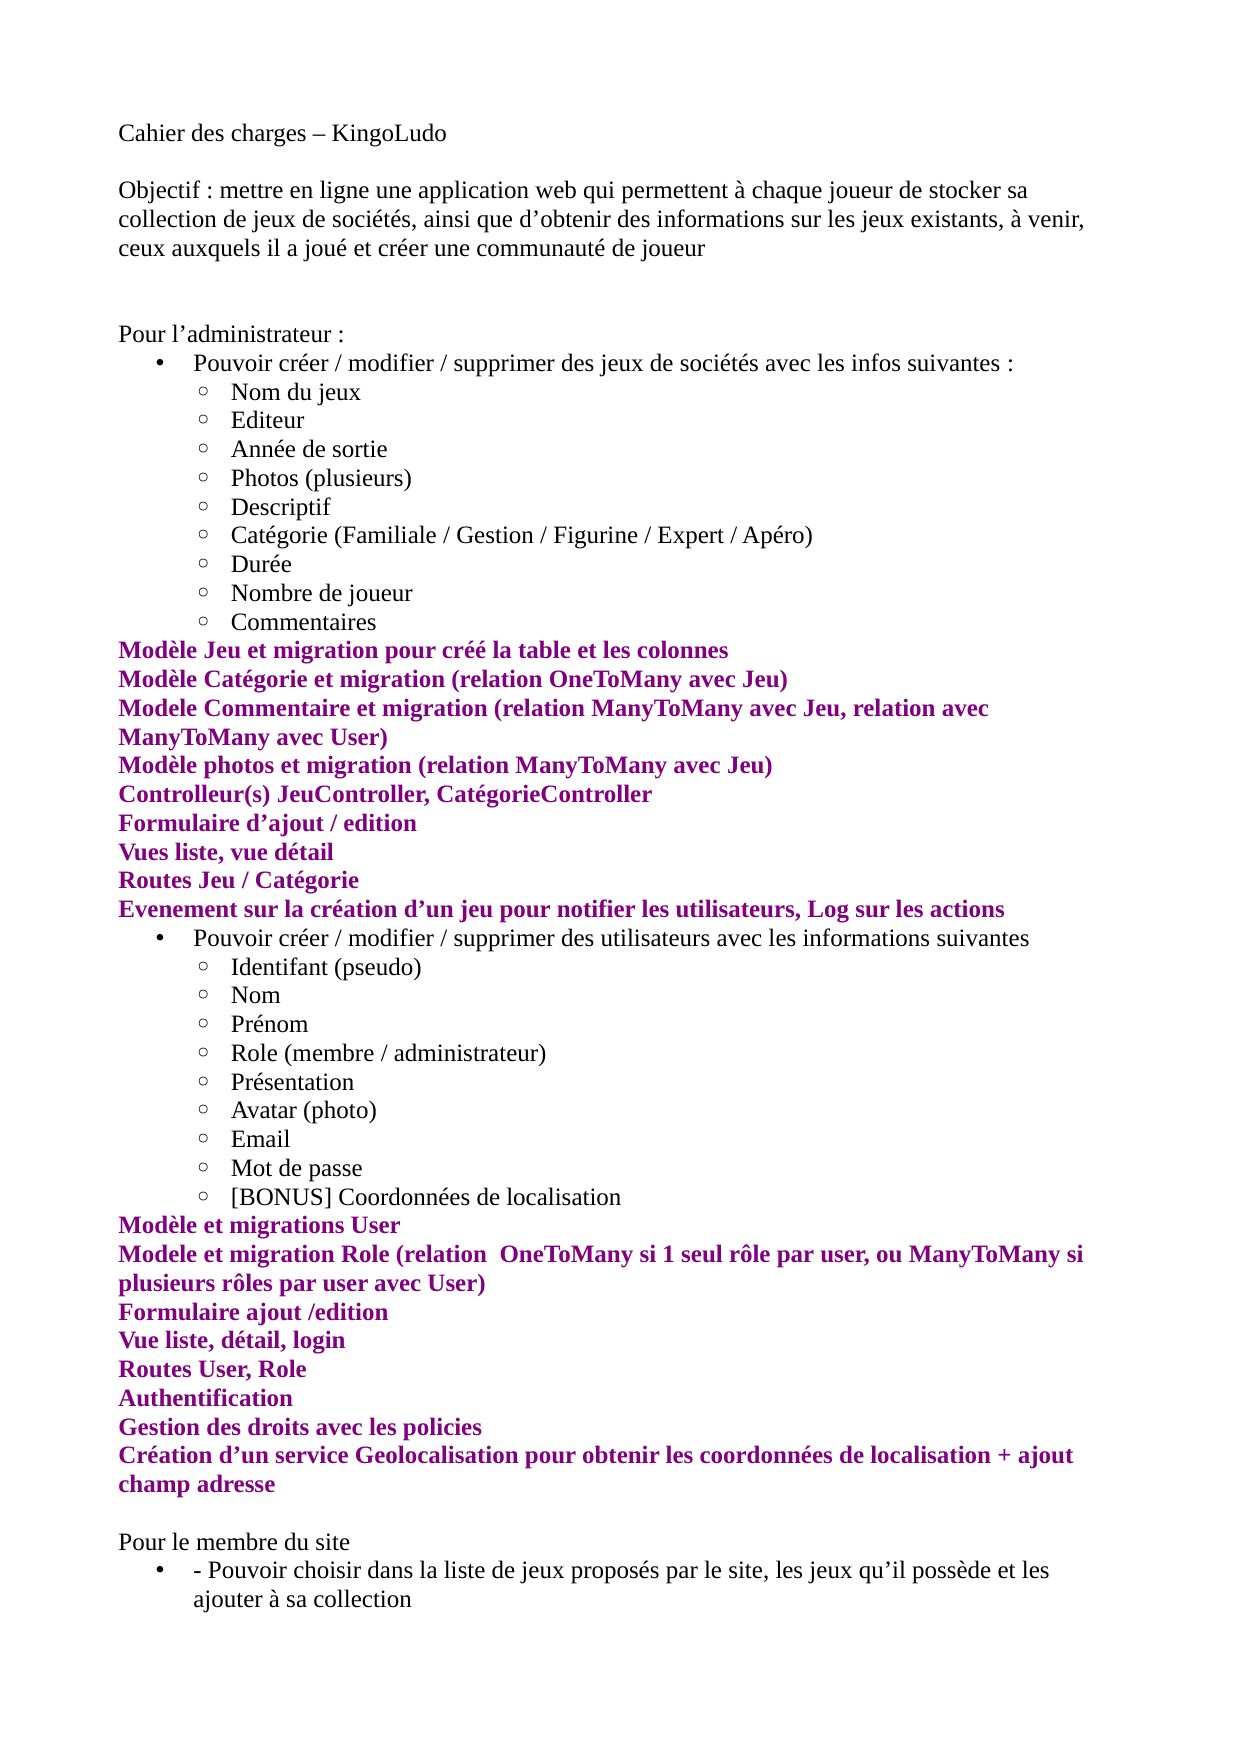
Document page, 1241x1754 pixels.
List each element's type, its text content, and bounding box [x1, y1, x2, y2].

text Gestion des droits avec les policies [118, 1412, 1122, 1441]
list Pouvoir créer / modifier / supprimer des utilisateurs avec les informations suivantes [156, 923, 1122, 952]
text Cahier des charges – KingoLudo [118, 118, 1122, 147]
list Présentation [193, 1067, 1122, 1096]
text Objectif : mettre en ligne une application web qui permettent à chaque joueur de stocker sa collection de jeux de sociétés, ainsi que d’obtenir des informations sur les jeux existants, à venir, ceux auxquels il a joué et créer une communauté de joueur [118, 176, 1122, 262]
text Pour l’administrateur : [118, 319, 1122, 348]
list Descriptif [193, 492, 1122, 521]
text Routes User, Role [118, 1354, 1122, 1383]
list Identifant (pseudo) [193, 952, 1122, 981]
list Année de sortie [193, 434, 1122, 463]
text Vue liste, détail, login [118, 1326, 1122, 1354]
list Role (membre / administrateur) [193, 1038, 1122, 1067]
list Prénom [193, 1009, 1122, 1038]
text Formulaire ajout /edition [118, 1297, 1122, 1326]
list Durée [193, 549, 1122, 578]
text Evenement sur la création d’un jeu pour notifier les utilisateurs, Log sur les actions [118, 894, 1122, 923]
list Nom du jeux [193, 377, 1122, 406]
text Modele Commentaire et migration (relation ManyToMany avec Jeu, relation avec ManyToMany avec User) [118, 693, 1122, 751]
text Authentification [118, 1383, 1122, 1412]
list Nom [193, 981, 1122, 1009]
text Pour le membre du site [118, 1527, 1122, 1556]
list Avatar (photo) [193, 1096, 1122, 1124]
text Modèle Jeu et migration pour créé la table et les colonnes [118, 636, 1122, 664]
text Modèle et migrations User [118, 1211, 1122, 1239]
text Modèle photos et migration (relation ManyToMany avec Jeu) [118, 751, 1122, 779]
list Photos (plusieurs) [193, 463, 1122, 492]
list Editeur [193, 406, 1122, 434]
list Catégorie (Familiale / Gestion / Figurine / Expert / Apéro) [193, 521, 1122, 549]
list Pouvoir créer / modifier / supprimer des jeux de sociétés avec les infos suivantes : [156, 348, 1122, 377]
text Modèle Catégorie et migration (relation OneToMany avec Jeu) [118, 664, 1122, 693]
list [BONUS] Coordonnées de localisation [193, 1182, 1122, 1211]
text Routes Jeu / Catégorie [118, 866, 1122, 894]
list Email [193, 1124, 1122, 1153]
text Formulaire d’ajout / edition [118, 808, 1122, 837]
list Mot de passe [193, 1153, 1122, 1182]
list - Pouvoir choisir dans la liste de jeux proposés par le site, les jeux qu’il possède et les ajouter à sa collection [156, 1556, 1122, 1613]
list Commentaires [193, 607, 1122, 636]
text Création d’un service Geolocalisation pour obtenir les coordonnées de localisation + ajout champ adresse [118, 1441, 1122, 1498]
list Nombre de joueur [193, 578, 1122, 607]
text Vues liste, vue détail [118, 837, 1122, 866]
text Controlleur(s) JeuController, CatégorieController [118, 779, 1122, 808]
text Modele et migration Role (relation OneToMany si 1 seul rôle par user, ou ManyToMany si plusieurs rôles par user avec User) [118, 1239, 1122, 1297]
